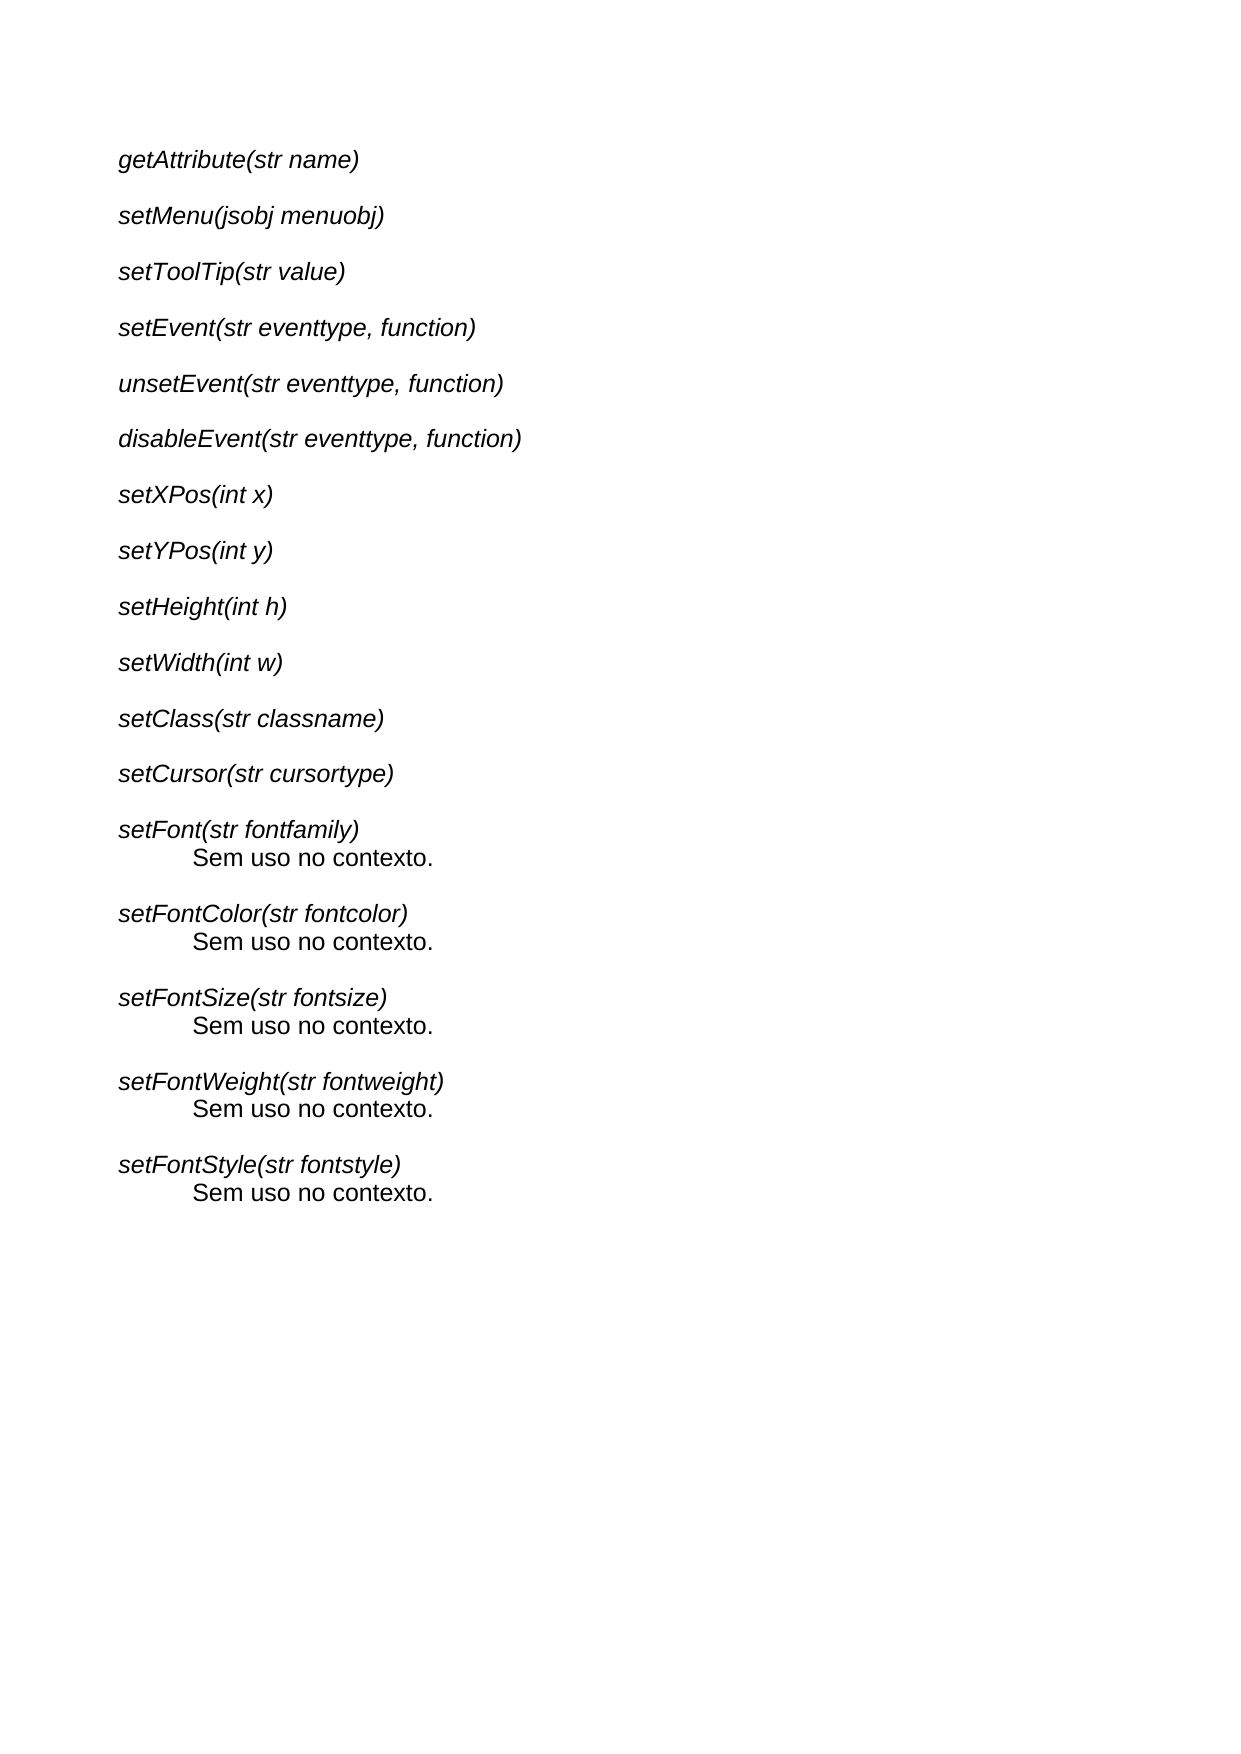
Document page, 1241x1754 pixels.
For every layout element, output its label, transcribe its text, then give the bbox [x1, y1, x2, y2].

text setFontSize(str fontsize) [118, 983, 1122, 1011]
text Sem uso no contexto. [118, 1011, 1122, 1039]
text Sem uso no contexto. [118, 844, 1122, 872]
text setEvent(str eventtype, function) [118, 313, 1122, 341]
text setXPos(int x) [118, 481, 1122, 509]
text setClass(str classname) [118, 704, 1122, 732]
text setFontWeight(str fontweight) [118, 1067, 1122, 1095]
text unsetEvent(str eventtype, function) [118, 369, 1122, 397]
text getAttribute(str name) [118, 146, 1122, 174]
text setFontColor(str fontcolor) [118, 900, 1122, 928]
text Sem uso no contexto. [118, 928, 1122, 956]
text setFontStyle(str fontstyle) [118, 1151, 1122, 1179]
text setHeight(int h) [118, 593, 1122, 621]
text Sem uso no contexto. [118, 1095, 1122, 1123]
text setMenu(jsobj menuobj) [118, 202, 1122, 230]
text disableEvent(str eventtype, function) [118, 425, 1122, 453]
text setFont(str fontfamily) [118, 816, 1122, 844]
text Sem uso no contexto. [118, 1179, 1122, 1207]
text setWidth(int w) [118, 648, 1122, 676]
text setToolTip(str value) [118, 258, 1122, 286]
text setYPos(int y) [118, 537, 1122, 565]
text setCursor(str cursortype) [118, 760, 1122, 788]
